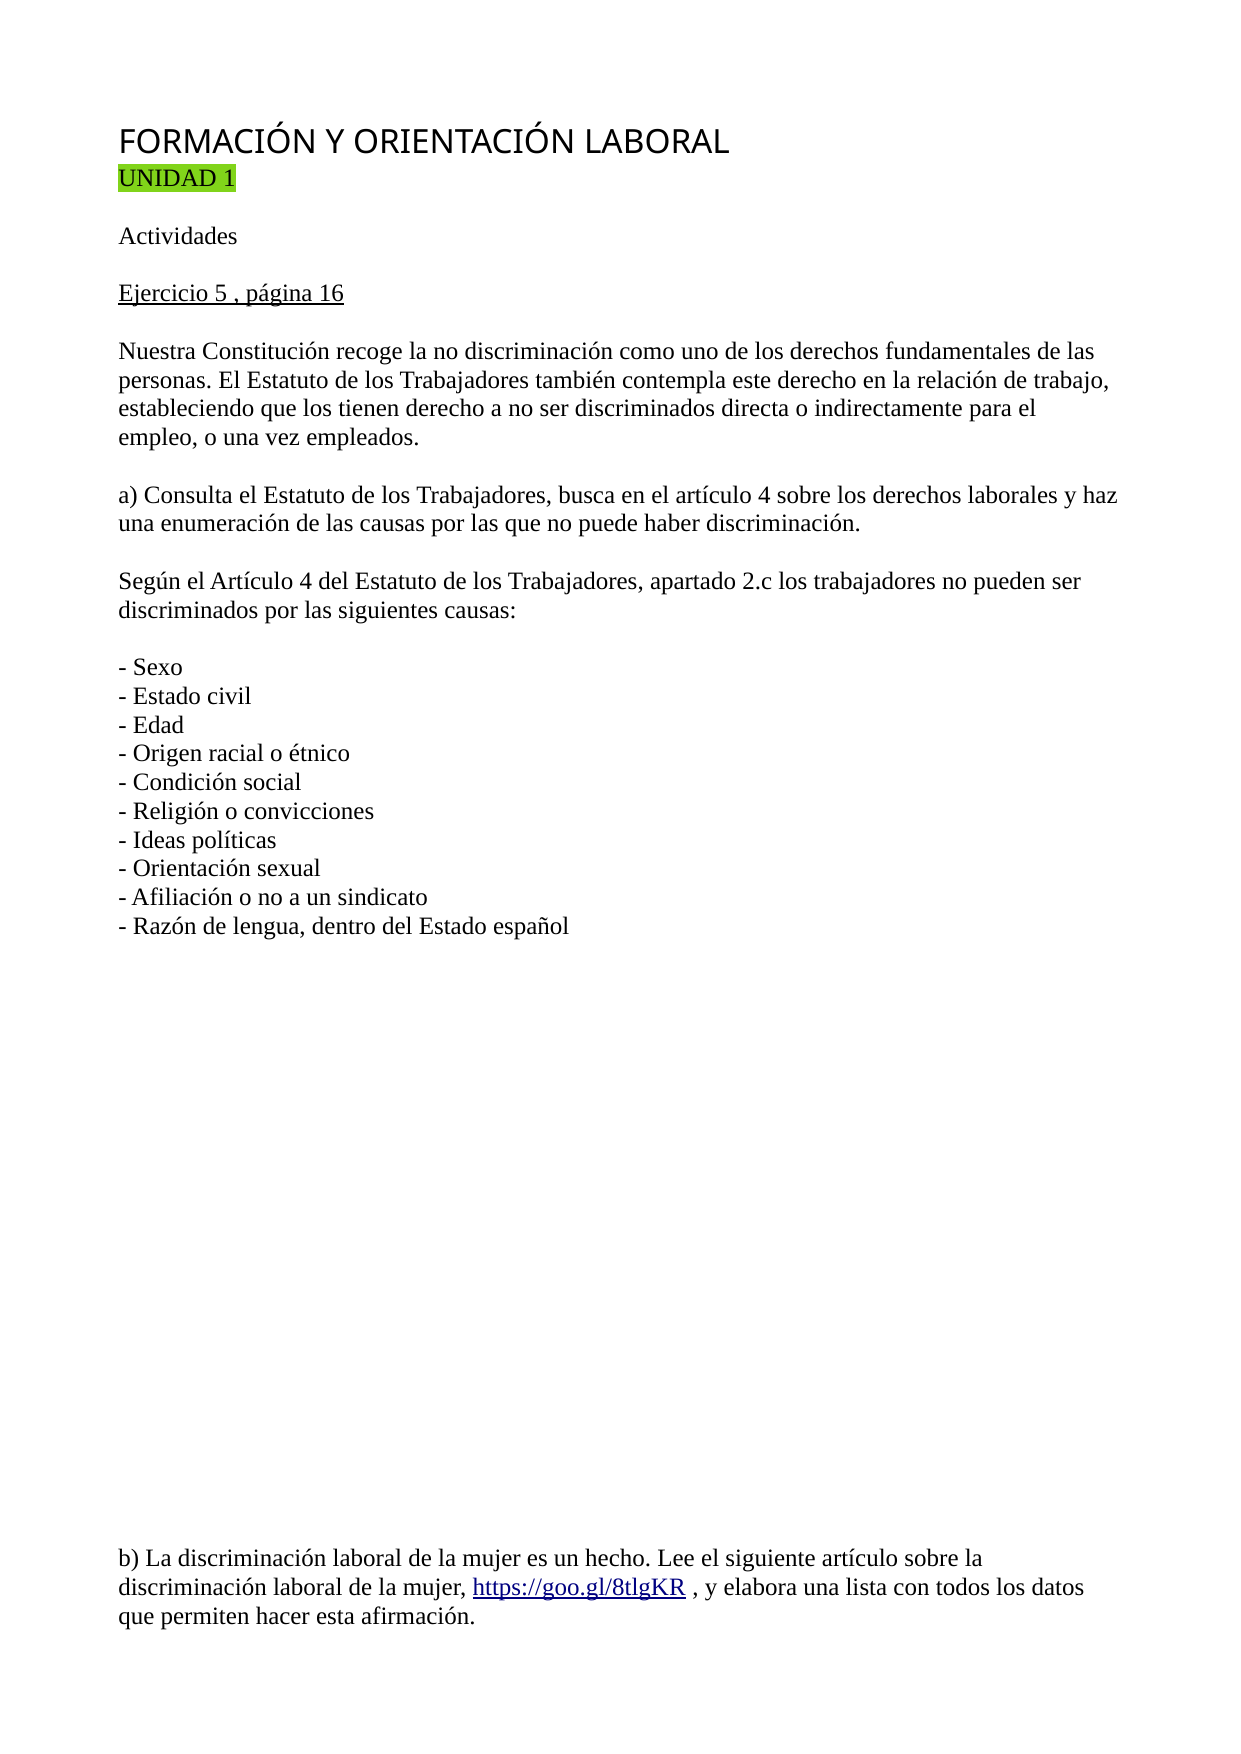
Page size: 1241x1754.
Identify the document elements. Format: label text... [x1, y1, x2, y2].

text Nuestra Constitución recoge la no discriminación como uno de los derechos fundamentales de las personas. El Estatuto de los Trabajadores también contempla este derecho en la relación de trabajo, estableciendo que los tienen derecho a no ser discriminados directa o indirectamente para el empleo, o una vez empleados. [118, 336, 1122, 451]
text FORMACIÓN Y ORIENTACIÓN LABORAL [118, 118, 1122, 163]
text b) La discriminación laboral de la mujer es un hecho. Lee el siguiente artículo sobre la discriminación laboral de la mujer, https://goo.gl/8tlgKR , y elabora una lista con todos los datos que permiten hacer esta afirmación. [118, 1543, 1122, 1630]
text - Afiliación o no a un sindicato [118, 882, 1122, 911]
text Ejercicio 5 , página 16 [118, 278, 1122, 307]
text - Condición social [118, 767, 1122, 796]
text - Religión o convicciones [118, 796, 1122, 825]
text - Edad [118, 710, 1122, 738]
text - Sexo [118, 652, 1122, 681]
text UNIDAD 1 [118, 163, 1122, 192]
text - Orientación sexual [118, 853, 1122, 882]
text - Razón de lengua, dentro del Estado español [118, 911, 1122, 940]
text - Origen racial o étnico [118, 738, 1122, 767]
text Según el Artículo 4 del Estatuto de los Trabajadores, apartado 2.c los trabajadores no pueden ser discriminados por las siguientes causas: [118, 566, 1122, 623]
text Actividades [118, 221, 1122, 250]
text - Ideas políticas [118, 825, 1122, 853]
text - Estado civil [118, 681, 1122, 710]
text a) Consulta el Estatuto de los Trabajadores, busca en el artículo 4 sobre los derechos laborales y haz una enumeración de las causas por las que no puede haber discriminación. [118, 480, 1122, 537]
